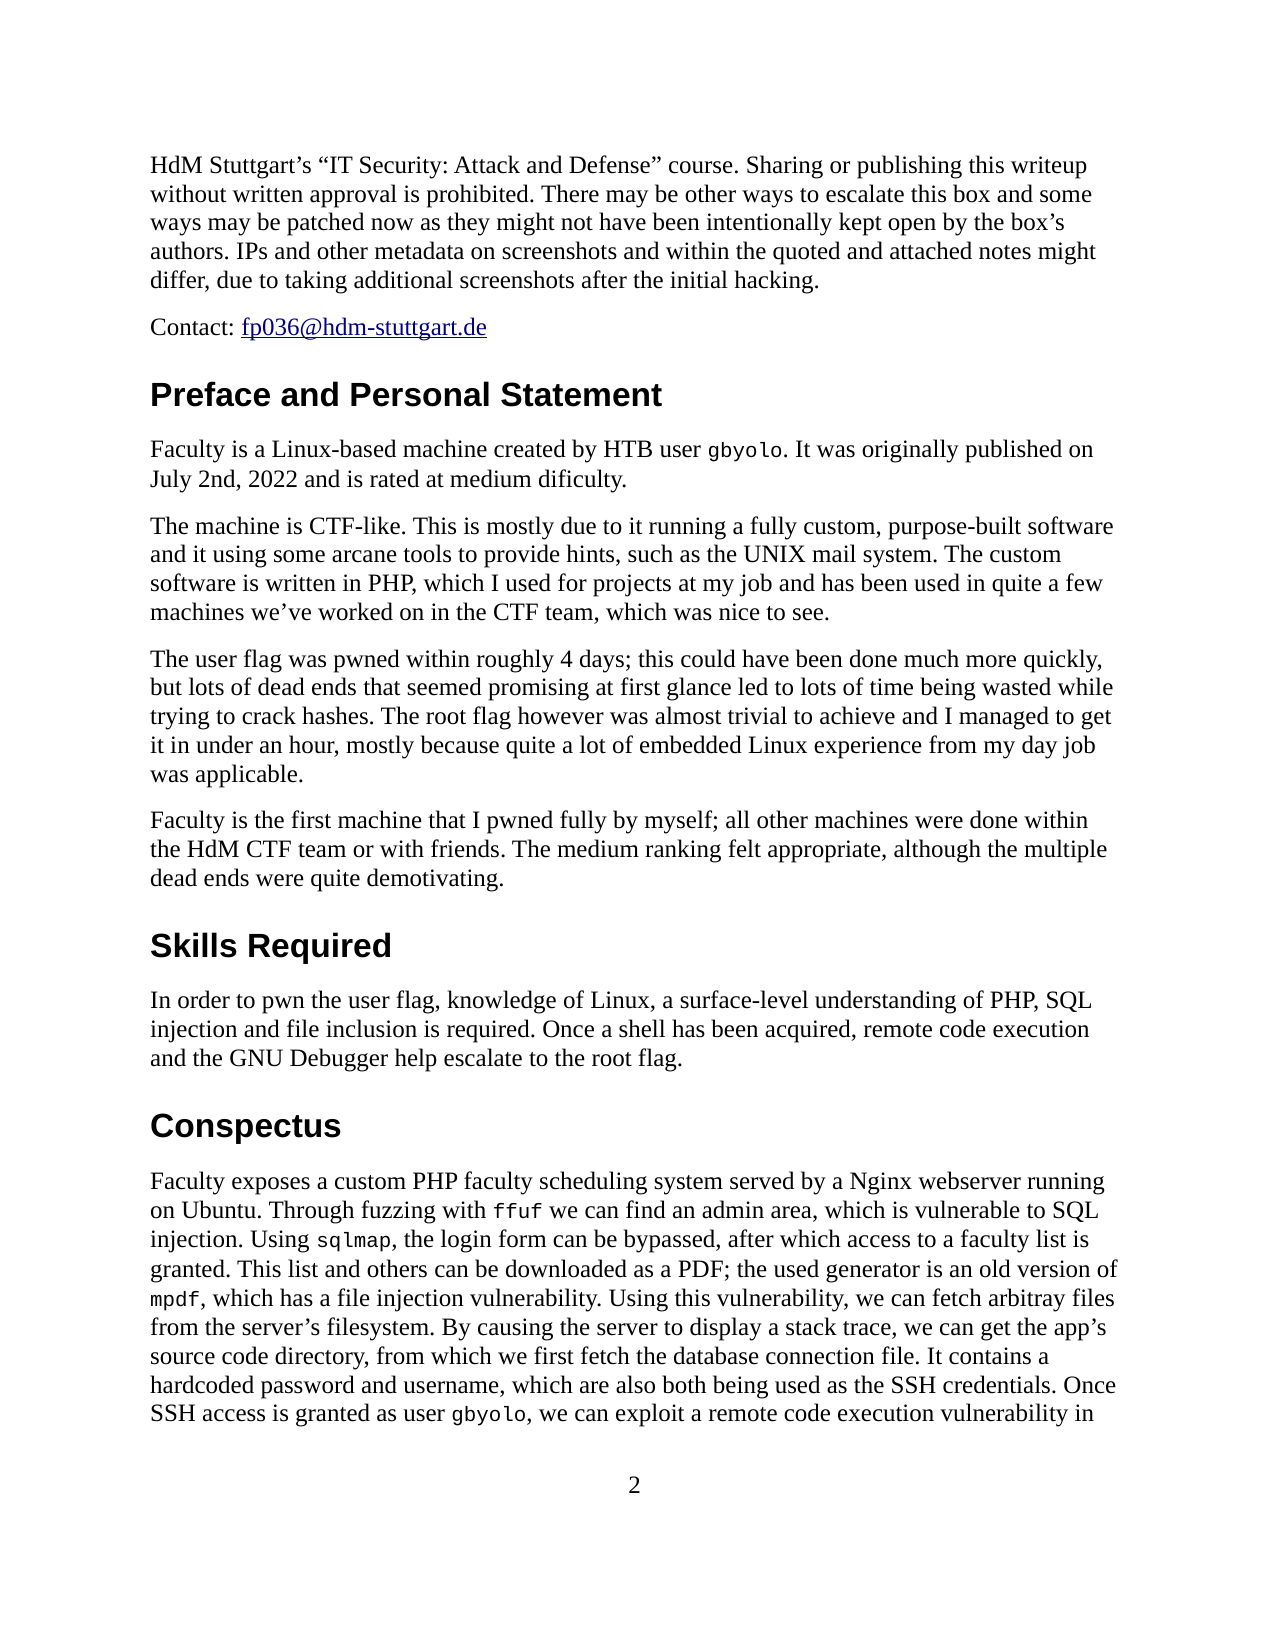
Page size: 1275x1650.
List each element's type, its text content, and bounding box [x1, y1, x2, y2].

text In order to pwn the user flag, knowledge of Linux, a surface-level understanding of PHP, SQL injection and file inclusion is required. Once a shell has been acquired, remote code execution and the GNU Debugger help escalate to the root flag. [150, 986, 1125, 1072]
text Faculty is the first machine that I pwned fully by myself; all other machines were done within the HdM CTF team or with friends. The medium ranking felt appropriate, although the multiple dead ends were quite demotivating. [150, 805, 1125, 892]
text The user flag was pwned within roughly 4 days; this could have been done much more quickly, but lots of dead ends that seemed promising at first glance led to lots of time being wasted while trying to crack hashes. The root flag however was almost trivial to achieve and I managed to get it in under an hour, mostly because quite a lot of embedded Linux experience from my day job was applicable. [150, 644, 1125, 787]
text The machine is CTF-like. This is mostly due to it running a fully custom, purpose-built software and it using some arcane tools to provide hints, such as the UNIX mail system. The custom software is written in PHP, which I used for projects at my job and has been used in quite a few machines we’ve worked on in the CTF team, which was nice to see. [150, 511, 1125, 626]
subtitle Skills Required [150, 926, 1125, 964]
subtitle Preface and Personal Statement [150, 374, 1125, 413]
text Contact: fp036@hdm-stuttgart.de [150, 312, 1125, 340]
text Faculty exposes a custom PHP faculty scheduling system served by a Nginx webserver running on Ubuntu. Through fuzzing with ffuf we can find an admin area, which is vulnerable to SQL injection. Using sqlmap, the login form can be bypassed, after which access to a faculty list is granted. This list and others can be downloaded as a PDF; the used generator is an old version of mpdf, which has a file injection vulnerability. Using this vulnerability, we can fetch arbitray files from the server’s filesystem. By causing the server to display a stack trace, we can get the app’s source code directory, from which we first fetch the database connection file. It contains a hardcoded password and username, which are also both being used as the SSH credentials. Once SSH access is granted as user gbyolo, we can exploit a remote code execution vulnerability in [150, 1166, 1125, 1428]
text HdM Stuttgart’s “IT Security: Attack and Defense” course. Sharing or publishing this writeup without written approval is prohibited. There may be other ways to escalate this box and some ways may be patched now as they might not have been intentionally kept open by the box’s authors. IPs and other metadata on screenshots and within the quoted and attached notes might differ, due to taking additional screenshots after the initial hacking. [150, 150, 1125, 294]
subtitle Conspectus [150, 1106, 1125, 1144]
text Faculty is a Linux-based machine created by HTB user gbyolo. It was originally published on July 2nd, 2022 and is rated at medium dificulty. [150, 434, 1125, 493]
